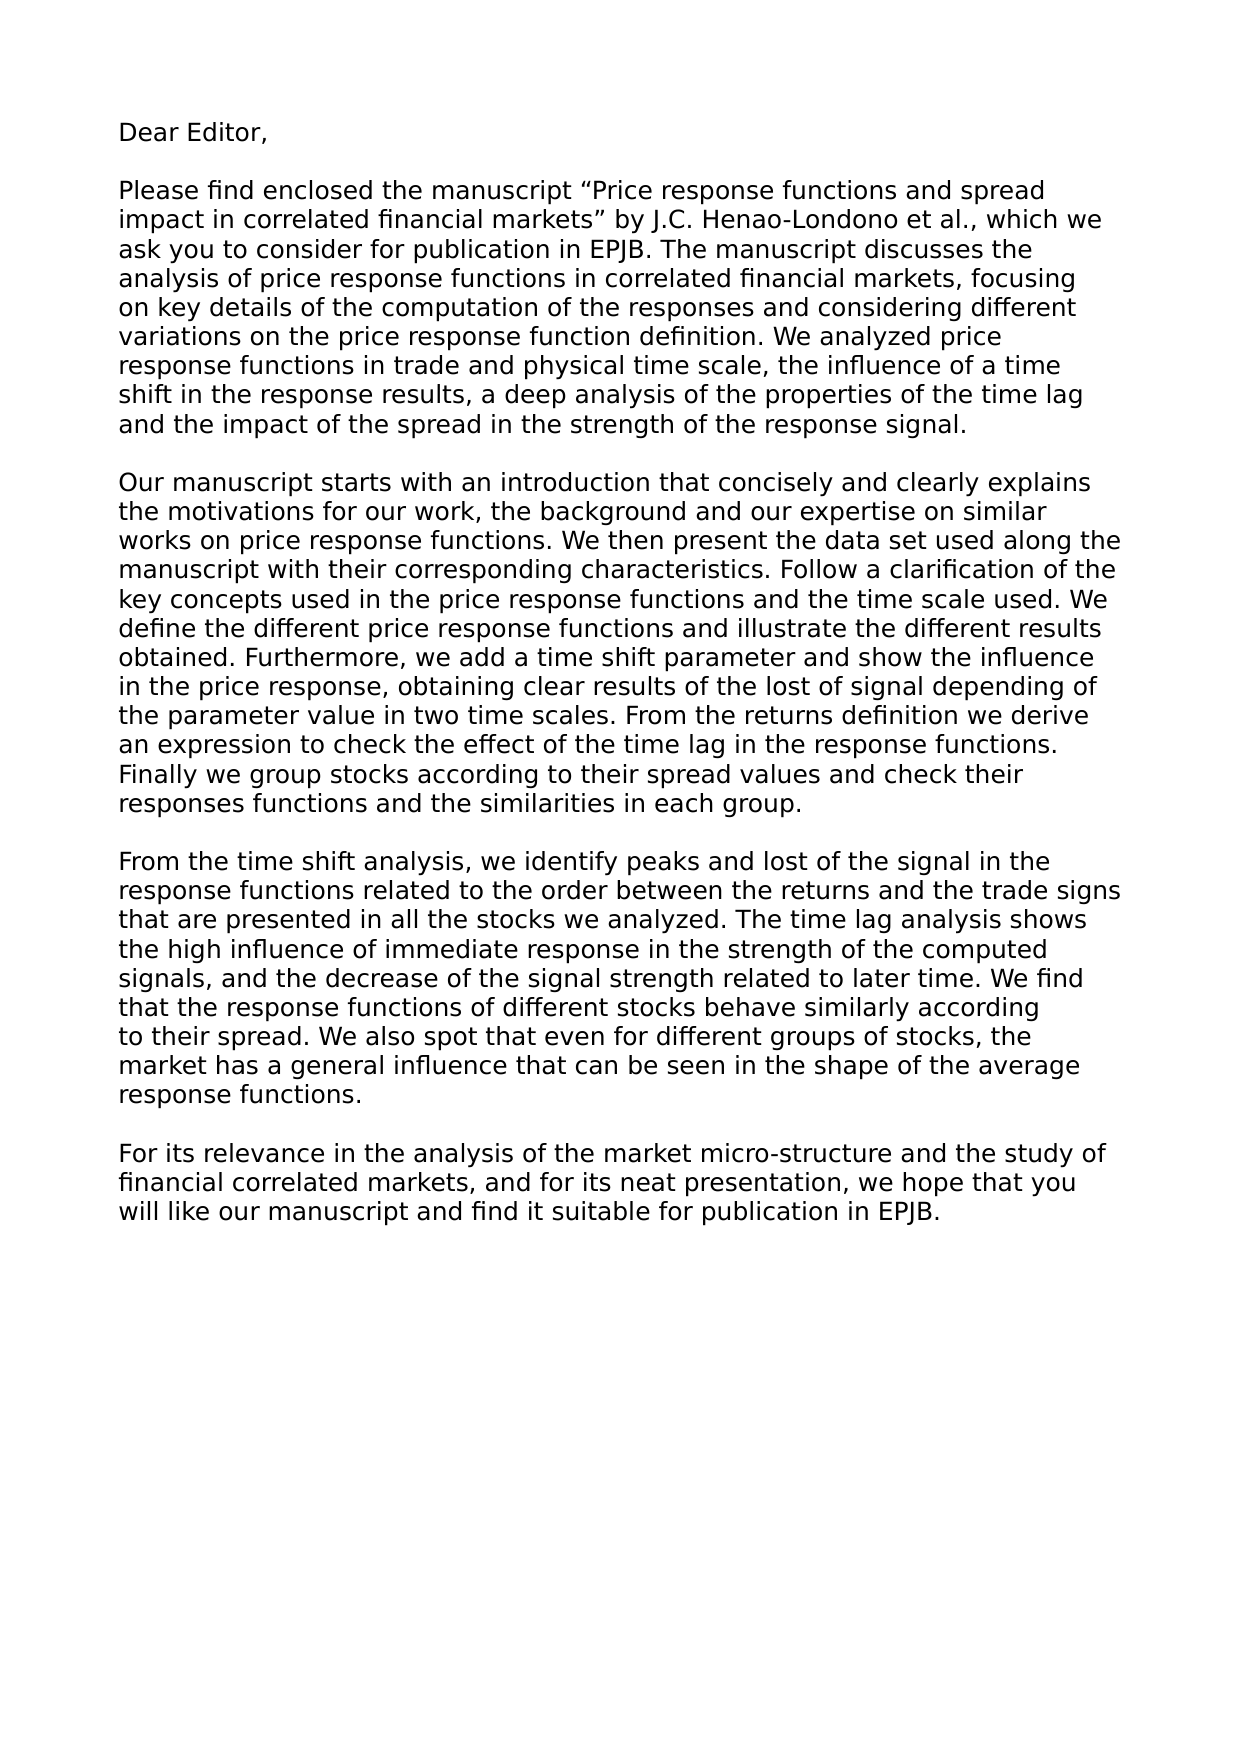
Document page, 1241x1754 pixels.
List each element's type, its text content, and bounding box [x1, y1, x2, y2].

text variations on the price response function definition. We analyzed price response functions in trade and physical time scale, the influence of a time shift in the response results, a deep analysis of the properties of the time lag and the impact of the spread in the strength of the response signal. [118, 322, 1122, 439]
text Dear Editor, [118, 118, 1122, 147]
text Please find enclosed the manuscript “Price response functions and spread impact in correlated financial markets” by J.C. Henao-Londono et al., which we ask you to consider for publication in EPJB. The manuscript discusses the analysis of price response functions in correlated financial markets, focusing [118, 176, 1122, 293]
text in the price response, obtaining clear results of the lost of signal depending of the parameter value in two time scales. From the returns definition we derive an expression to check the effect of the time lag in the response functions. Finally we group stocks according to their spread values and check their responses functions and the similarities in each group. [118, 672, 1122, 818]
text on key details of the computation of the responses and considering different [118, 293, 1122, 322]
text For its relevance in the analysis of the market micro-structure and the study of financial correlated markets, and for its neat presentation, we hope that you will like our manuscript and find it suitable for publication in EPJB. [118, 1139, 1122, 1226]
text Our manuscript starts with an introduction that concisely and clearly explains the motivations for our work, the background and our expertise on similar works on price response functions. We then present the data set used along the manuscript with their corresponding characteristics. Follow a clarification of the key concepts used in the price response functions and the time scale used. We define the different price response functions and illustrate the different results obtained. Furthermore, we add a time shift parameter and show the influence [118, 468, 1122, 672]
text From the time shift analysis, we identify peaks and lost of the signal in the response functions related to the order between the returns and the trade signs that are presented in all the stocks we analyzed. The time lag analysis shows the high influence of immediate response in the strength of the computed signals, and the decrease of the signal strength related to later time. We find that the response functions of different stocks behave similarly according [118, 847, 1122, 1022]
text to their spread. We also spot that even for different groups of stocks, the market has a general influence that can be seen in the shape of the average response functions. [118, 1022, 1122, 1110]
